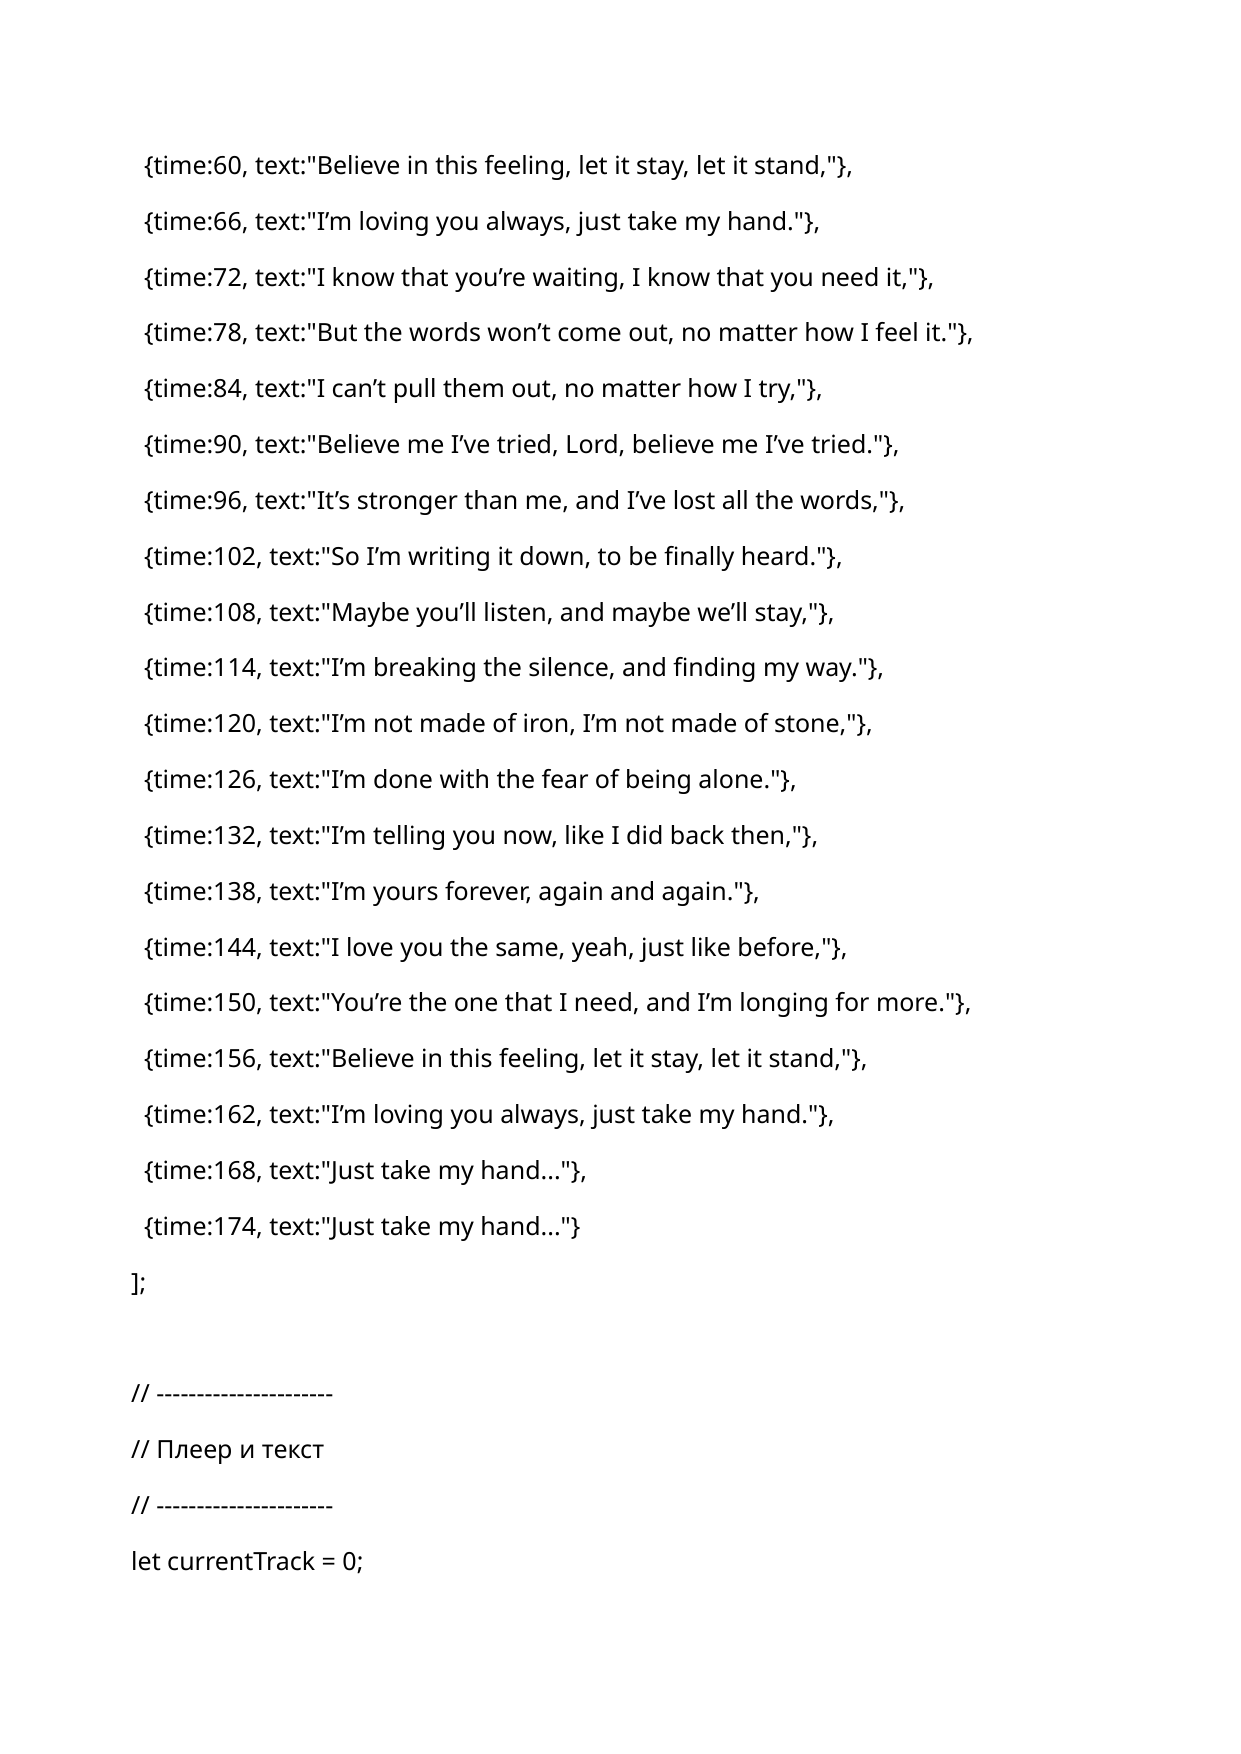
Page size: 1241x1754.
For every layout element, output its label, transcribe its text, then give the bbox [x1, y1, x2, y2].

text {time:66, text:"I’m loving you always, just take my hand."}, [118, 203, 1122, 237]
text {time:174, text:"Just take my hand..."} [118, 1208, 1122, 1242]
text ]; [118, 1264, 1122, 1298]
text {time:126, text:"I’m done with the fear of being alone."}, [118, 762, 1122, 796]
text {time:114, text:"I’m breaking the silence, and finding my way."}, [118, 650, 1122, 684]
text {time:156, text:"Believe in this feeling, let it stay, let it stand,"}, [118, 1041, 1122, 1075]
text {time:144, text:"I love you the same, yeah, just like before,"}, [118, 929, 1122, 963]
text {time:120, text:"I’m not made of iron, I’m not made of stone,"}, [118, 706, 1122, 740]
text {time:108, text:"Maybe you’ll listen, and maybe we’ll stay,"}, [118, 594, 1122, 628]
text {time:96, text:"It’s stronger than me, and I’ve lost all the words,"}, [118, 483, 1122, 517]
text {time:138, text:"I’m yours forever, again and again."}, [118, 873, 1122, 907]
text {time:78, text:"But the words won’t come out, no matter how I feel it."}, [118, 315, 1122, 349]
text {time:132, text:"I’m telling you now, like I did back then,"}, [118, 818, 1122, 852]
text {time:72, text:"I know that you’re waiting, I know that you need it,"}, [118, 259, 1122, 293]
text {time:90, text:"Believe me I’ve tried, Lord, believe me I’ve tried."}, [118, 427, 1122, 461]
text {time:150, text:"You’re the one that I need, and I’m longing for more."}, [118, 985, 1122, 1019]
text {time:60, text:"Believe in this feeling, let it stay, let it stand,"}, [118, 148, 1122, 182]
text // ---------------------- [118, 1488, 1122, 1522]
text {time:168, text:"Just take my hand..."}, [118, 1153, 1122, 1187]
text // Плеер и текст [118, 1432, 1122, 1466]
text let currentTrack = 0; [118, 1543, 1122, 1577]
text {time:162, text:"I’m loving you always, just take my hand."}, [118, 1097, 1122, 1131]
text {time:84, text:"I can’t pull them out, no matter how I try,"}, [118, 371, 1122, 405]
text {time:102, text:"So I’m writing it down, to be finally heard."}, [118, 538, 1122, 572]
text // ---------------------- [118, 1376, 1122, 1410]
